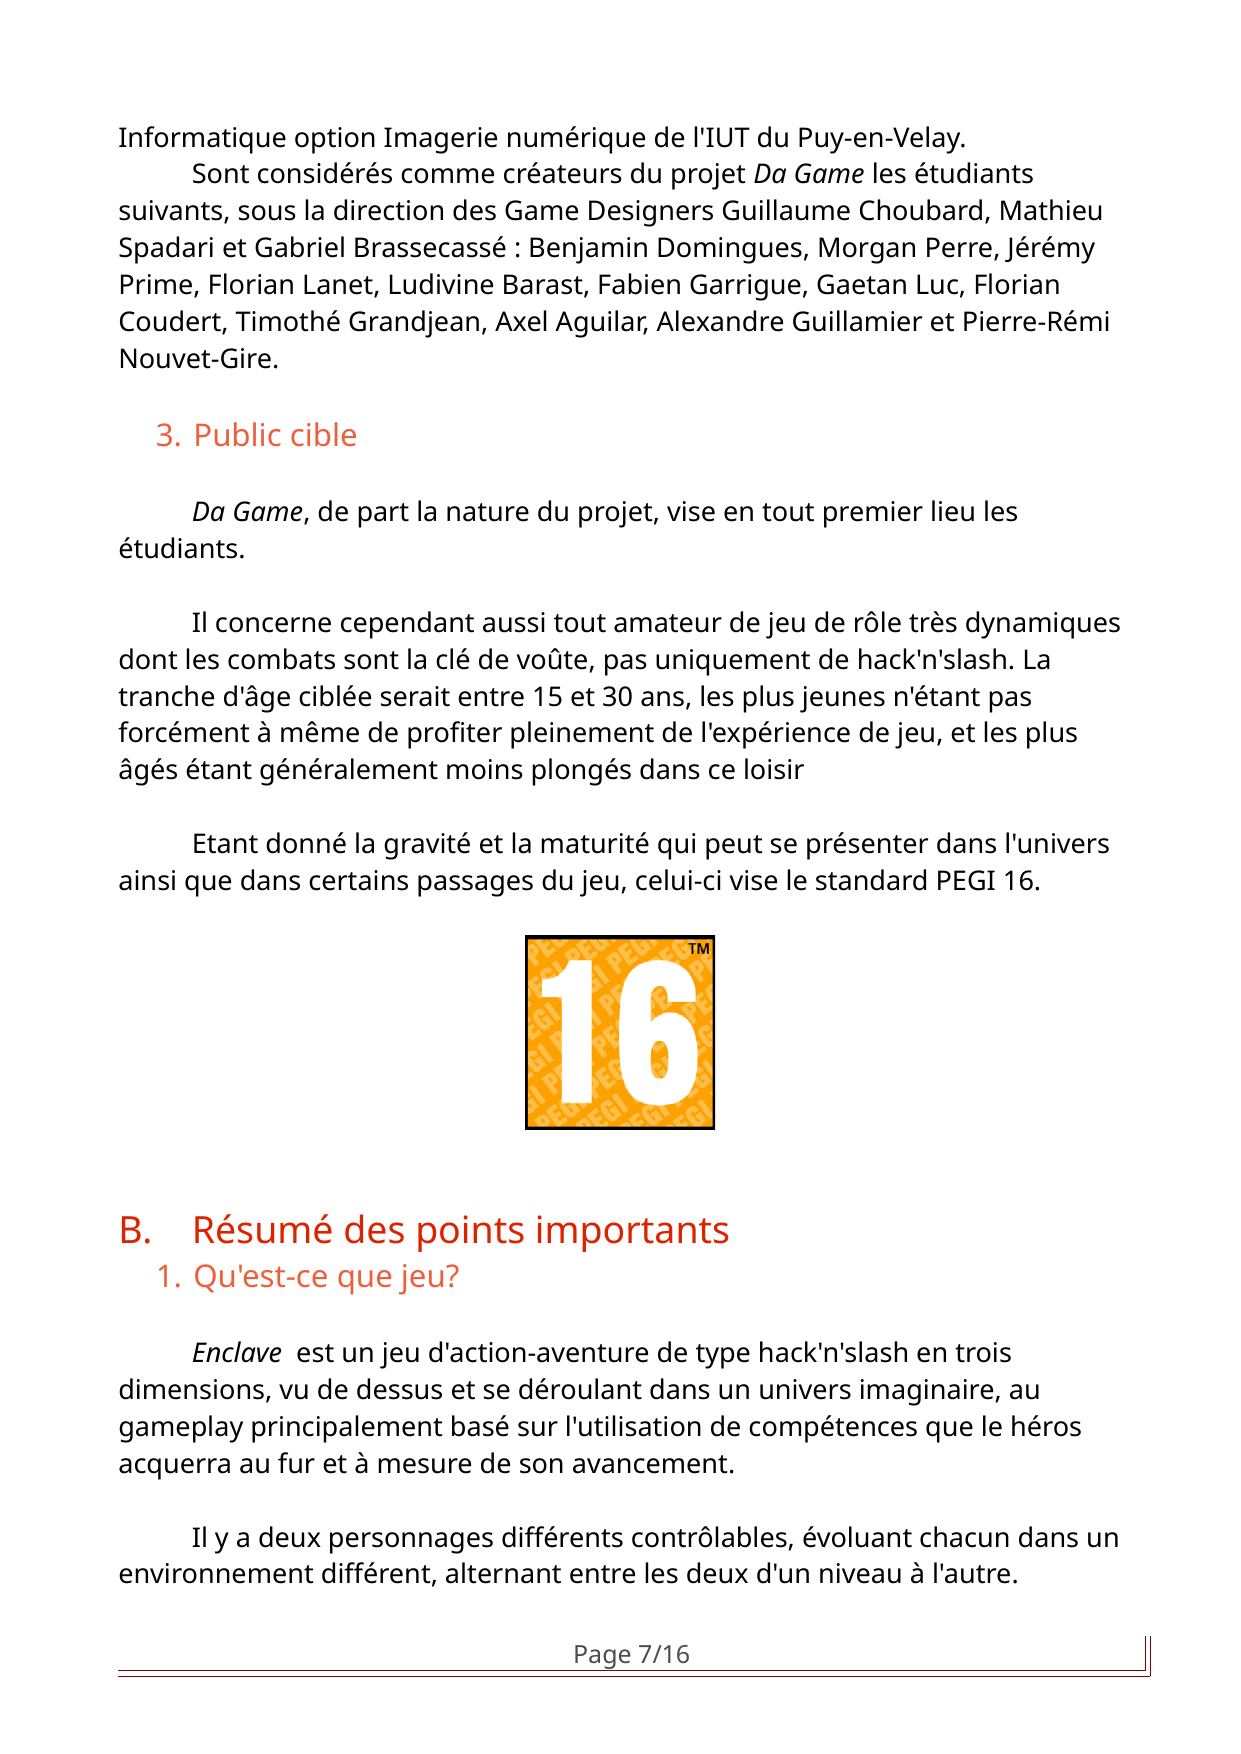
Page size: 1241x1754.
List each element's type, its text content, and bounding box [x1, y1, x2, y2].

text Etant donné la gravité et la maturité qui peut se présenter dans l'univers ainsi que dans certains passages du jeu, celui-ci vise le standard PEGI 16. [118, 824, 1122, 898]
list Qu'est-ce que jeu? [156, 1254, 1122, 1297]
text Sont considérés comme créateurs du projet Da Game les étudiants suivants, sous la direction des Game Designers Guillaume Choubard, Mathieu Spadari et Gabriel Brassecassé : Benjamin Domingues, Morgan Perre, Jérémy Prime, Florian Lanet, Ludivine Barast, Fabien Garrigue, Gaetan Luc, Florian Coudert, Timothé Grandjean, Axel Aguilar, Alexandre Guillamier et Pierre-Rémi Nouvet-Gire. [118, 155, 1122, 376]
text B. Résumé des points importants [118, 1203, 1122, 1254]
text Il concerne cependant aussi tout amateur de jeu de rôle très dynamiques dont les combats sont la clé de voûte, pas uniquement de hack'n'slash. La tranche d'âge ciblée serait entre 15 et 30 ans, les plus jeunes n'étant pas forcément à même de profiter pleinement de l'expérience de jeu, et les plus âgés étant généralement moins plongés dans ce loisir [118, 603, 1122, 788]
text Da Game, de part la nature du projet, vise en tout premier lieu les étudiants. [118, 493, 1122, 566]
text Informatique option Imagerie numérique de l'IUT du Puy-en-Velay. [118, 118, 1122, 155]
picture [525, 935, 715, 1130]
list Public cible [156, 413, 1122, 456]
text Enclave est un jeu d'action-aventure de type hack'n'slash en trois dimensions, vu de dessus et se déroulant dans un univers imaginaire, au gameplay principalement basé sur l'utilisation de compétences que le héros acquerra au fur et à mesure de son avancement. [118, 1334, 1122, 1481]
text Il y a deux personnages différents contrôlables, évoluant chacun dans un environnement différent, alternant entre les deux d'un niveau à l'autre. [118, 1518, 1122, 1592]
